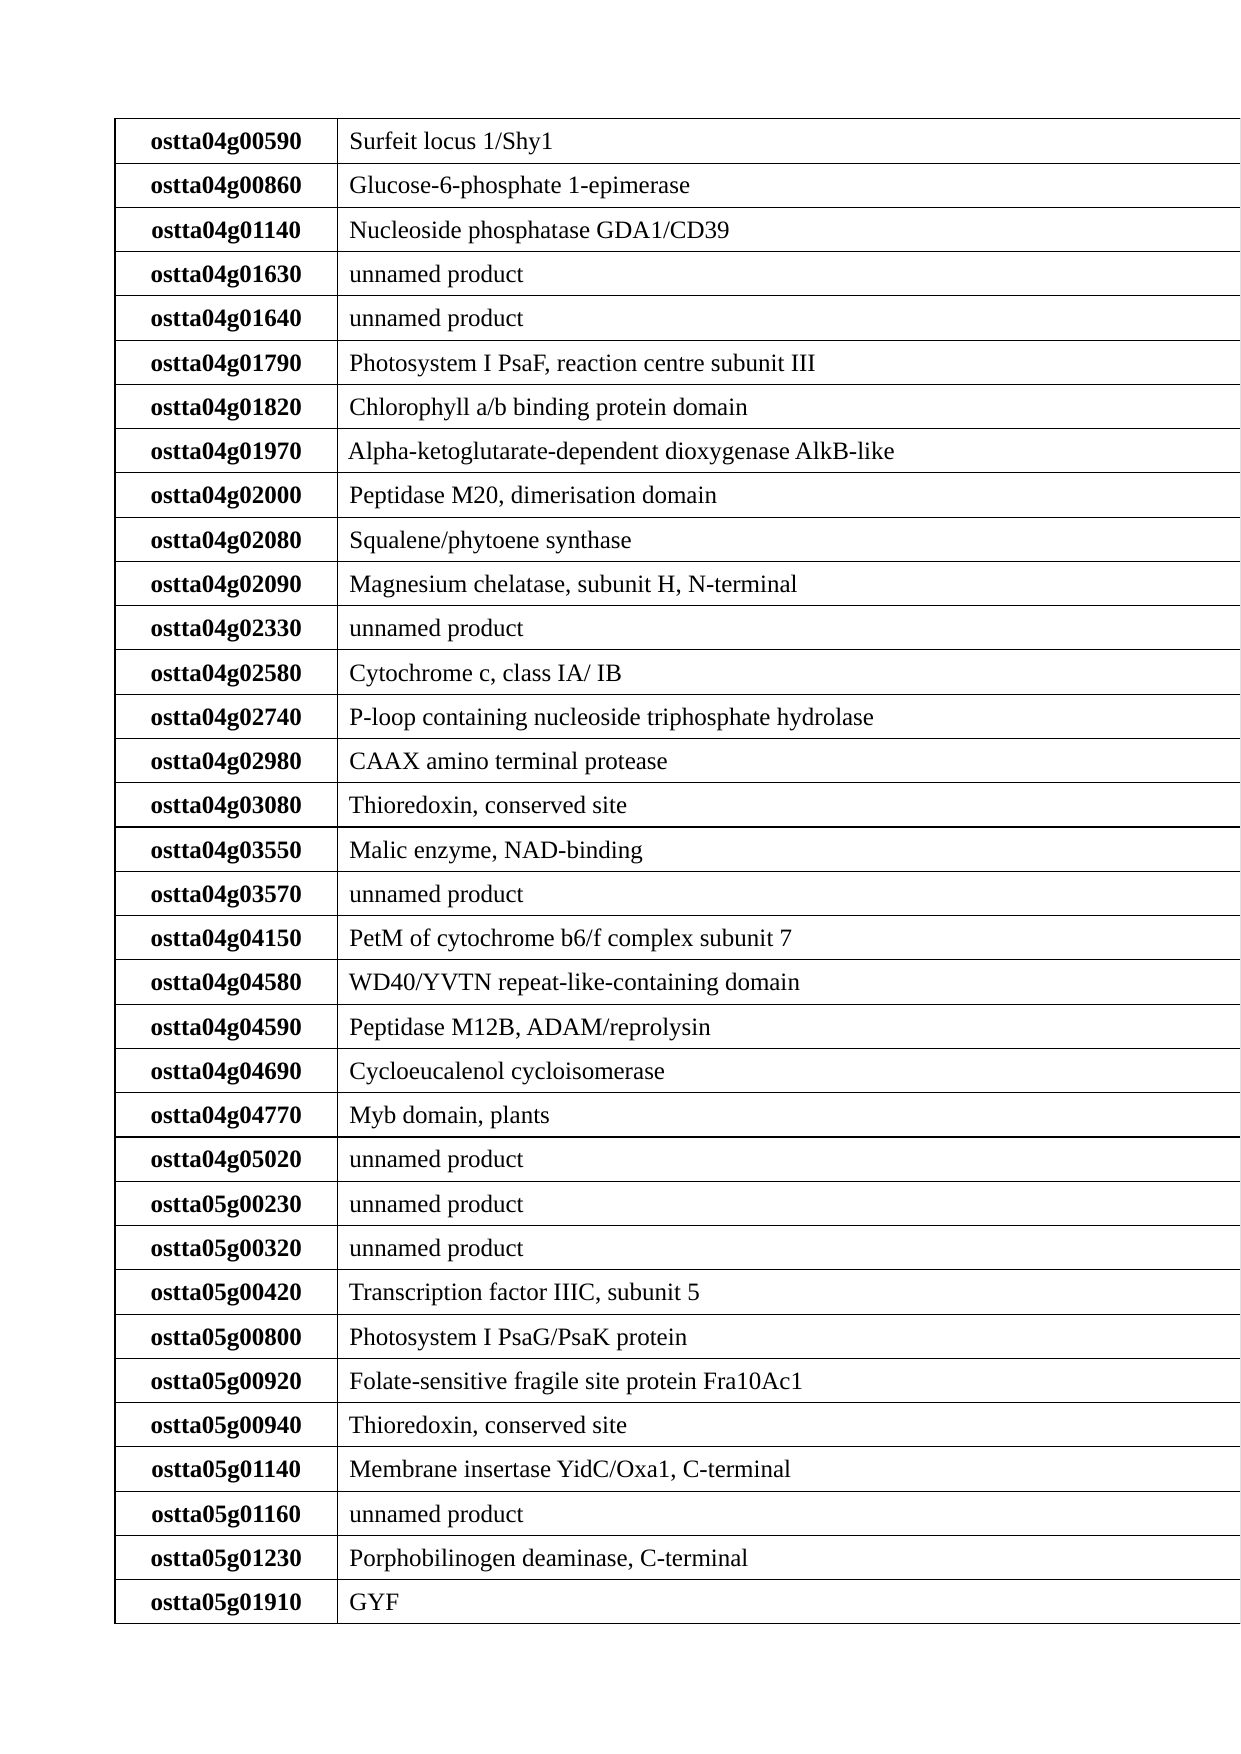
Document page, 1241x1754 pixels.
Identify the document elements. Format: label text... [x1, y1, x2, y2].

table_cell unnamed product [338, 1492, 1240, 1535]
table_cell ostta04g01640 [116, 296, 337, 339]
table_cell Nucleoside phosphatase GDA1/CD39 [338, 208, 1240, 251]
table_cell unnamed product [338, 606, 1240, 649]
table_cell ostta04g01140 [116, 208, 337, 251]
table_cell ostta05g00420 [116, 1270, 337, 1313]
table_cell CAAX amino terminal protease [338, 739, 1240, 782]
table_cell Peptidase M12B, ADAM/reprolysin [338, 1005, 1240, 1048]
table_cell ostta04g02980 [116, 739, 337, 782]
table_cell ostta04g04690 [116, 1049, 337, 1092]
table_cell ostta04g02090 [116, 562, 337, 605]
table_cell Cytochrome c, class IA/ IB [338, 650, 1240, 694]
table_cell unnamed product [338, 1226, 1240, 1269]
table_cell Folate-sensitive fragile site protein Fra10Ac1 [338, 1359, 1240, 1402]
table_cell Transcription factor IIIC, subunit 5 [338, 1270, 1240, 1313]
table_cell Photosystem I PsaF, reaction centre subunit III [338, 341, 1240, 384]
table_cell ostta05g01910 [116, 1580, 337, 1623]
table_cell ostta04g01790 [116, 341, 337, 384]
table_cell unnamed product [338, 1138, 1240, 1181]
table_cell ostta05g00920 [116, 1359, 337, 1402]
table_cell unnamed product [338, 1182, 1240, 1225]
table_cell Magnesium chelatase, subunit H, N-terminal [338, 562, 1240, 605]
table_cell unnamed product [338, 296, 1240, 339]
table_cell ostta04g00860 [116, 164, 337, 207]
table_cell ostta04g04770 [116, 1093, 337, 1136]
table_cell ostta04g02000 [116, 473, 337, 517]
table_cell Glucose-6-phosphate 1-epimerase [338, 164, 1240, 207]
table_cell Alpha-ketoglutarate-dependent dioxygenase AlkB-like [338, 429, 1240, 472]
table_cell unnamed product [338, 872, 1240, 915]
table_cell Porphobilinogen deaminase, C-terminal [338, 1536, 1240, 1579]
table_cell ostta05g00940 [116, 1403, 337, 1446]
table_cell ostta05g00800 [116, 1315, 337, 1358]
table_cell ostta04g02740 [116, 695, 337, 738]
table_cell ostta04g03080 [116, 783, 337, 826]
table_cell Membrane insertase YidC/Oxa1, C-terminal [338, 1447, 1240, 1491]
table_cell ostta04g03550 [116, 828, 337, 871]
table_cell PetM of cytochrome b6/f complex subunit 7 [338, 916, 1240, 959]
table_cell Chlorophyll a/b binding protein domain [338, 385, 1240, 428]
table_cell WD40/YVTN repeat-like-containing domain [338, 960, 1240, 1003]
table_cell ostta05g00320 [116, 1226, 337, 1269]
table_cell ostta04g05020 [116, 1138, 337, 1181]
table_cell ostta04g04590 [116, 1005, 337, 1048]
table_cell Surfeit locus 1/Shy1 [338, 119, 1240, 162]
table_cell Malic enzyme, NAD-binding [338, 828, 1240, 871]
table_cell ostta05g01230 [116, 1536, 337, 1579]
table_cell ostta04g00590 [116, 119, 337, 162]
table_cell Myb domain, plants [338, 1093, 1240, 1136]
table_cell Photosystem I PsaG/PsaK protein [338, 1315, 1240, 1358]
table_cell ostta04g01820 [116, 385, 337, 428]
table_cell ostta04g03570 [116, 872, 337, 915]
table_cell ostta05g01140 [116, 1447, 337, 1491]
table_cell GYF [338, 1580, 1240, 1623]
table_cell ostta04g01630 [116, 252, 337, 295]
table_cell ostta04g02080 [116, 518, 337, 561]
table_cell ostta05g00230 [116, 1182, 337, 1225]
table_cell unnamed product [338, 252, 1240, 295]
table_cell Thioredoxin, conserved site [338, 1403, 1240, 1446]
table_cell Cycloeucalenol cycloisomerase [338, 1049, 1240, 1092]
table_cell ostta05g01160 [116, 1492, 337, 1535]
table_cell ostta04g01970 [116, 429, 337, 472]
table_cell Peptidase M20, dimerisation domain [338, 473, 1240, 517]
table_cell P-loop containing nucleoside triphosphate hydrolase [338, 695, 1240, 738]
table_cell ostta04g04150 [116, 916, 337, 959]
table_cell ostta04g02580 [116, 650, 337, 694]
table_cell ostta04g04580 [116, 960, 337, 1003]
table_cell Thioredoxin, conserved site [338, 783, 1240, 826]
table_cell Squalene/phytoene synthase [338, 518, 1240, 561]
table_cell ostta04g02330 [116, 606, 337, 649]
